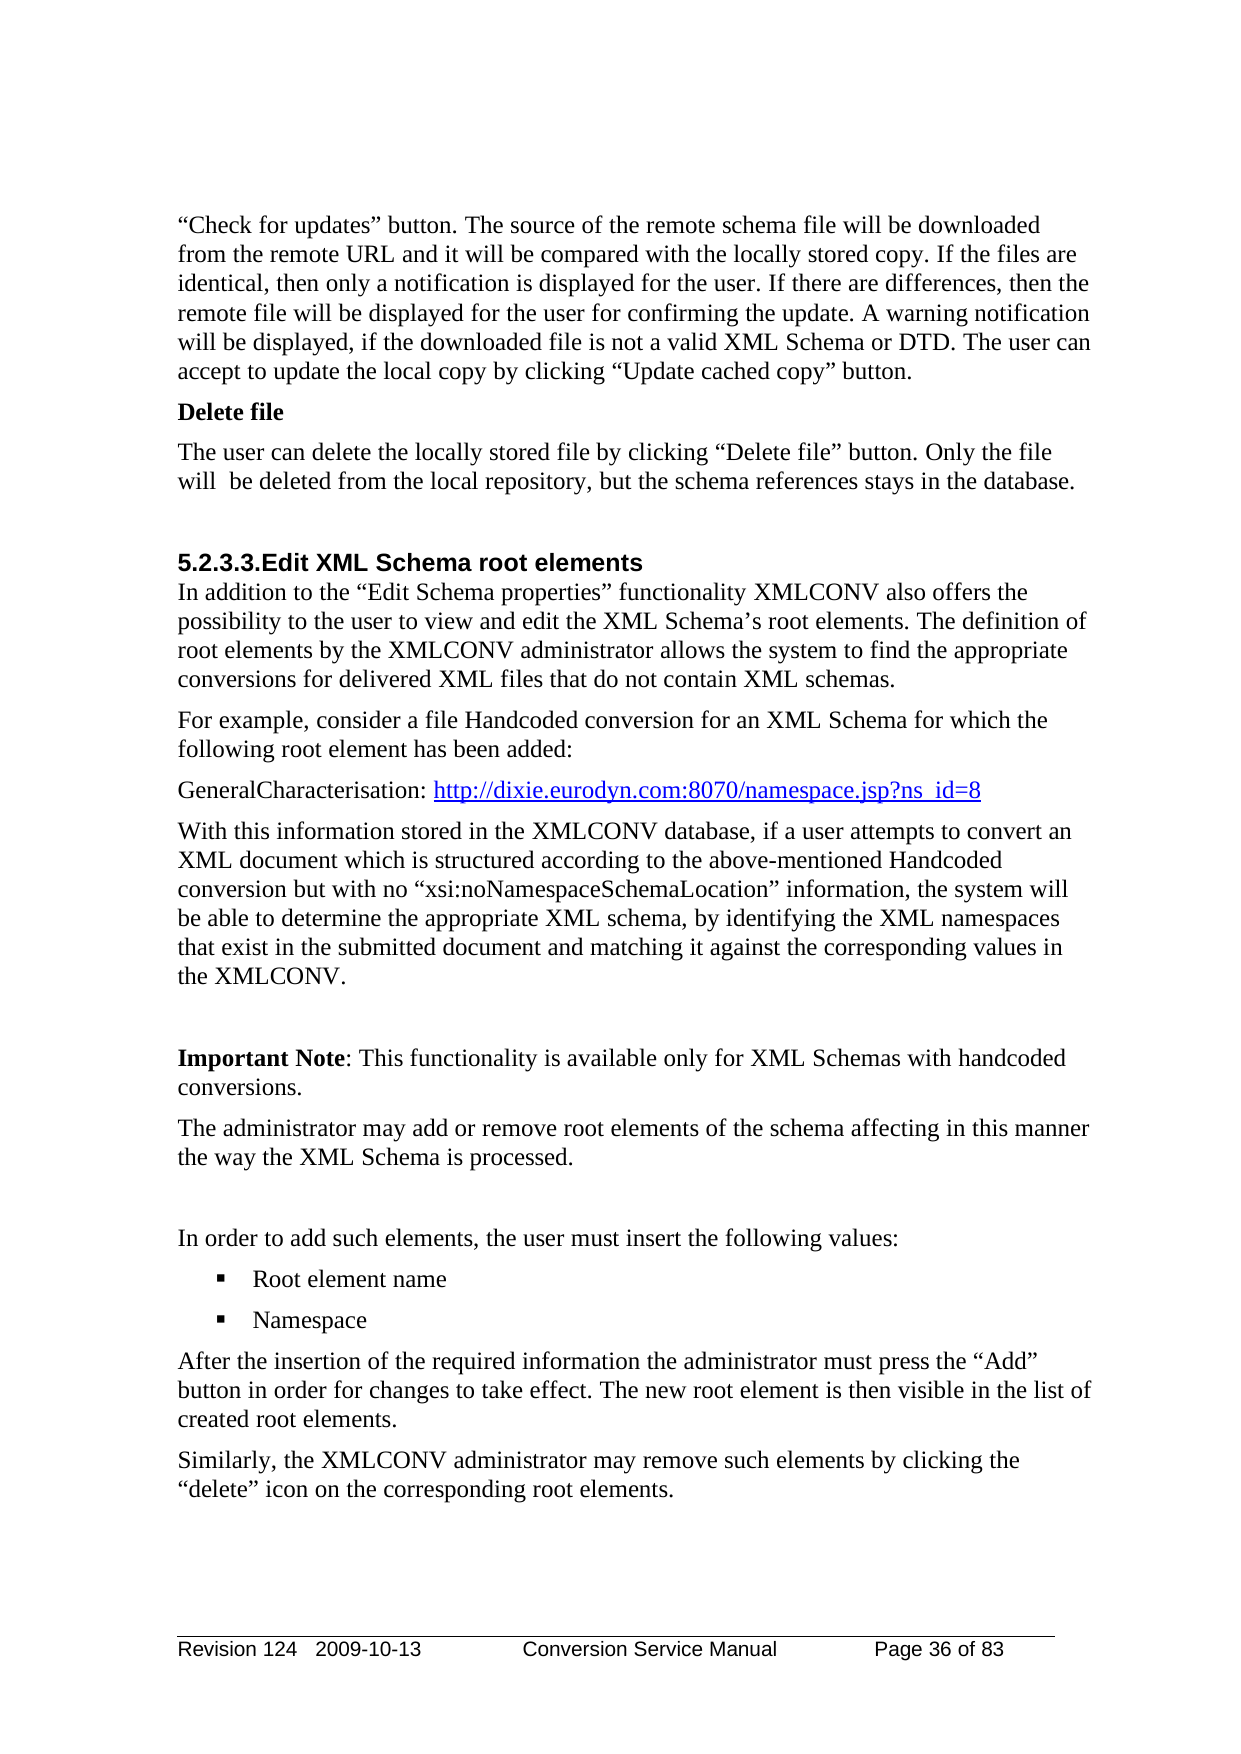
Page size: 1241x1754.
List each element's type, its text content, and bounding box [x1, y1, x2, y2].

text In order to add such elements, the user must insert the following values: [177, 1223, 1092, 1252]
text After the insertion of the required information the administrator must press the “Add” button in order for changes to take effect. The new root element is then visible in the list of created root elements. [177, 1346, 1092, 1433]
text In addition to the “Edit Schema properties” functionality XMLCONV also offers the possibility to the user to view and edit the XML Schema’s root elements. The definition of root elements by the XMLCONV administrator allows the system to find the appropriate conversions for delivered XML files that do not contain XML schemas. [177, 577, 1092, 693]
text For example, consider a file Handcoded conversion for an XML Schema for which the following root element has been added: [177, 705, 1092, 763]
list Namespace [215, 1305, 1092, 1334]
subtitle Edit XML Schema root elements [177, 548, 1092, 577]
text The user can delete the locally stored file by clicking “Delete file” button. Only the file will be deleted from the local repository, but the schema references stays in the database. [177, 437, 1092, 495]
text Delete file [177, 396, 1092, 425]
list Root element name [215, 1264, 1092, 1293]
text “Check for updates” button. The source of the remote schema file will be downloaded from the remote URL and it will be compared with the locally stored copy. If the files are identical, then only a notification is displayed for the user. If there are differences, then the remote file will be displayed for the user for confirming the update. A warning notification will be displayed, if the downloaded file is not a valid XML Schema or DTD. The user can accept to update the local copy by clicking “Update cached copy” button. [177, 210, 1092, 384]
text GeneralCharacterisation: http://dixie.eurodyn.com:8070/namespace.jsp?ns_id=8 [177, 775, 1092, 804]
text Important Note: This functionality is available only for XML Schemas with handcoded conversions. [177, 1043, 1092, 1101]
text With this information stored in the XMLCONV database, if a user attempts to convert an XML document which is structured according to the above-mentioned Handcoded conversion but with no “xsi:noNamespaceSchemaLocation” information, the system will be able to determine the appropriate XML schema, by identifying the XML namespaces that exist in the submitted document and matching it against the corresponding values in the XMLCONV. [177, 816, 1092, 990]
text The administrator may add or remove root elements of the schema affecting in this manner the way the XML Schema is processed. [177, 1113, 1092, 1171]
text Similarly, the XMLCONV administrator may remove such elements by clicking the “delete” icon on the corresponding root elements. [177, 1445, 1092, 1503]
